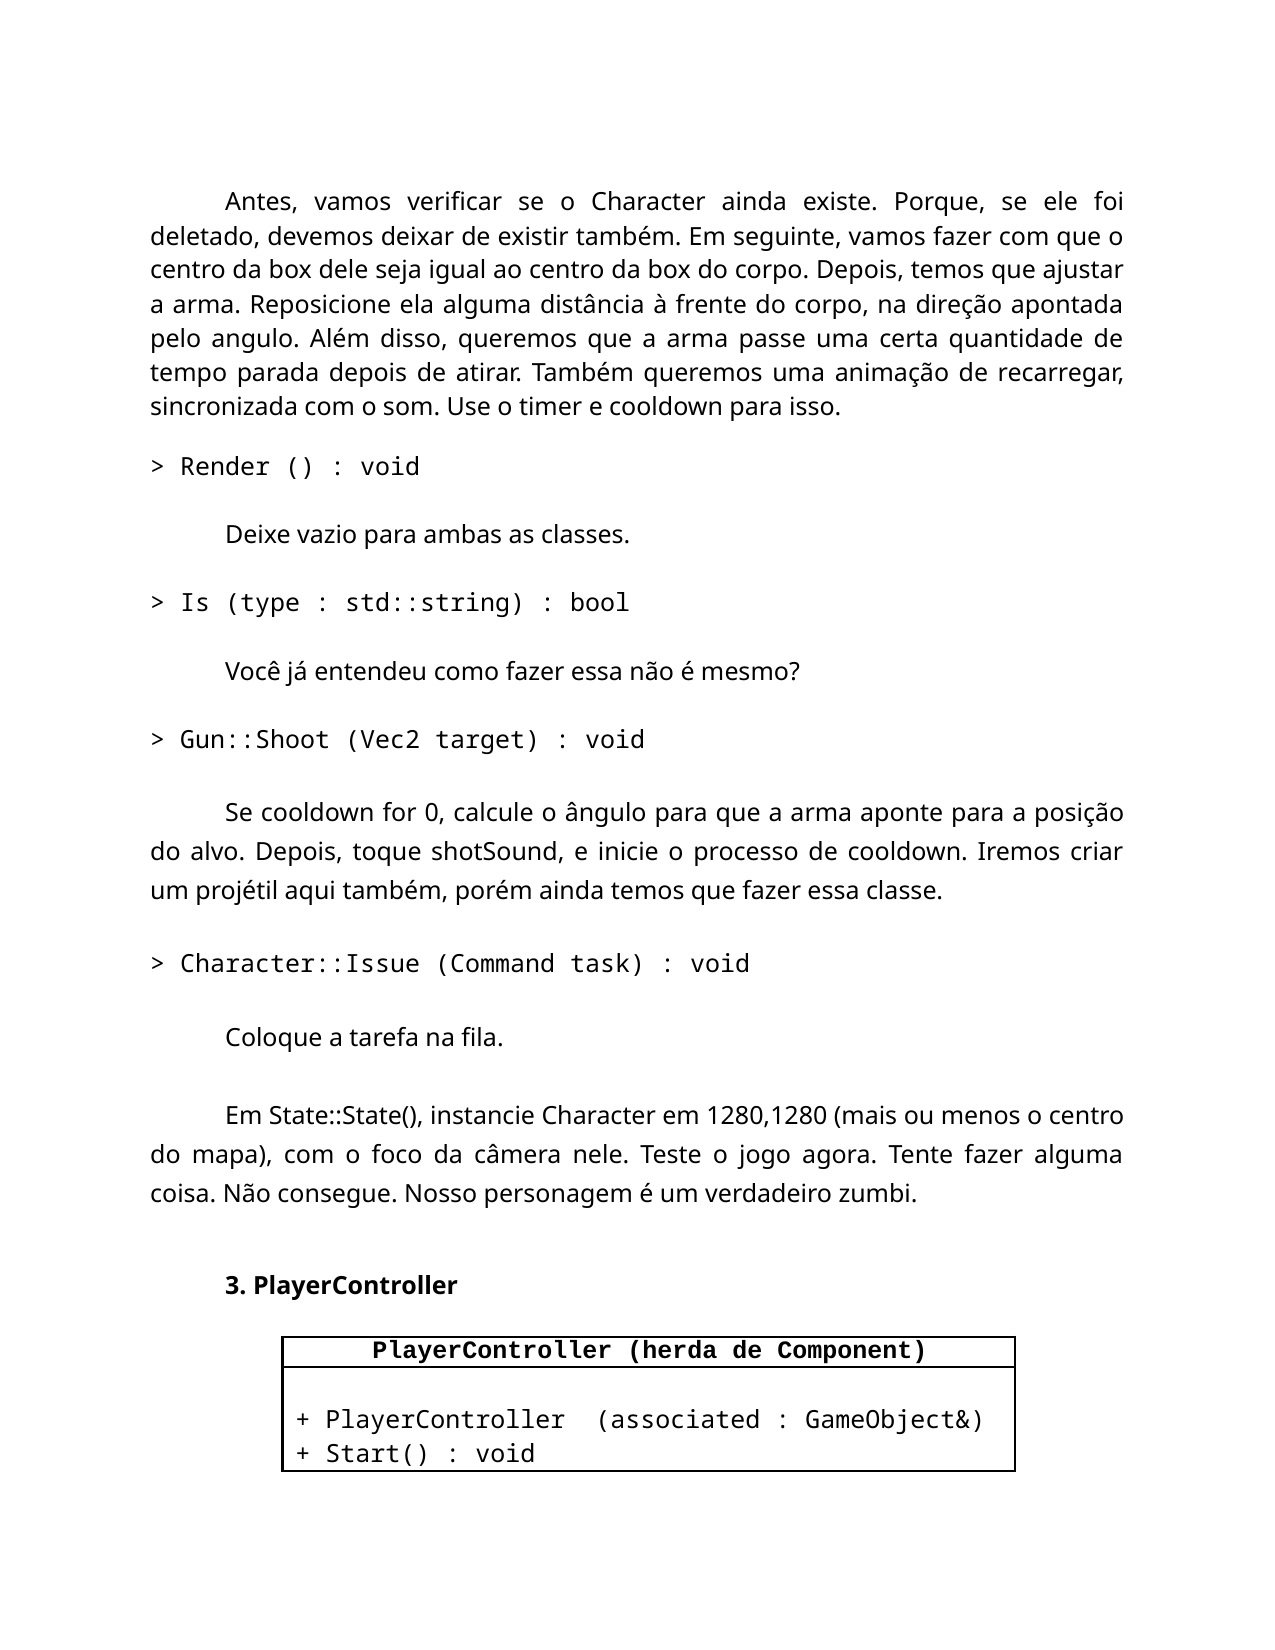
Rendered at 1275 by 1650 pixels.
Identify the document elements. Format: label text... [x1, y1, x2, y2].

text Coloque a tarefa na fila. [150, 1019, 1125, 1053]
table_cell + PlayerController (associated : GameObject&) + Start() : void [284, 1368, 1014, 1470]
text Se cooldown for 0, calcule o ângulo para que a arma aponte para a posição do alvo. Depois, toque shotSound, e inicie o processo de cooldown. Iremos criar um projétil aqui também, porém ainda temos que fazer essa classe. [150, 794, 1125, 907]
text Em State::State(), instancie Character em 1280,1280 (mais ou menos o centro do mapa), com o foco da câmera nele. Teste o jogo agora. Tente fazer alguma coisa. Não consegue. Nosso personagem é um verdadeiro zumbi. [150, 1098, 1125, 1210]
text > Character::Issue (Command task) : void [150, 946, 1125, 980]
text > Gun::Shoot (Vec2 target) : void [150, 721, 1125, 755]
text > Is (type : std::string) : bool [150, 585, 1125, 619]
text Antes, vamos verificar se o Character ainda existe. Porque, se ele foi deletado, devemos deixar de existir também. Em seguinte, vamos fazer com que o centro da box dele seja igual ao centro da box do corpo. Depois, temos que ajustar a arma. Reposicione ela alguma distância à frente do corpo, na direção apontada pelo angulo. Além disso, queremos que a arma passe uma certa quantidade de tempo parada depois de atirar. Também queremos uma animação de recarregar, sincronizada com o som. Use o timer e cooldown para isso. [150, 184, 1125, 422]
table_header PlayerController (herda de Component) [284, 1338, 1014, 1366]
text 3. PlayerController [150, 1267, 1125, 1301]
text > Render () : void [150, 449, 1125, 483]
text Deixe vazio para ambas as classes. [150, 517, 1125, 551]
text Você já entendeu como fazer essa não é mesmo? [150, 653, 1125, 687]
